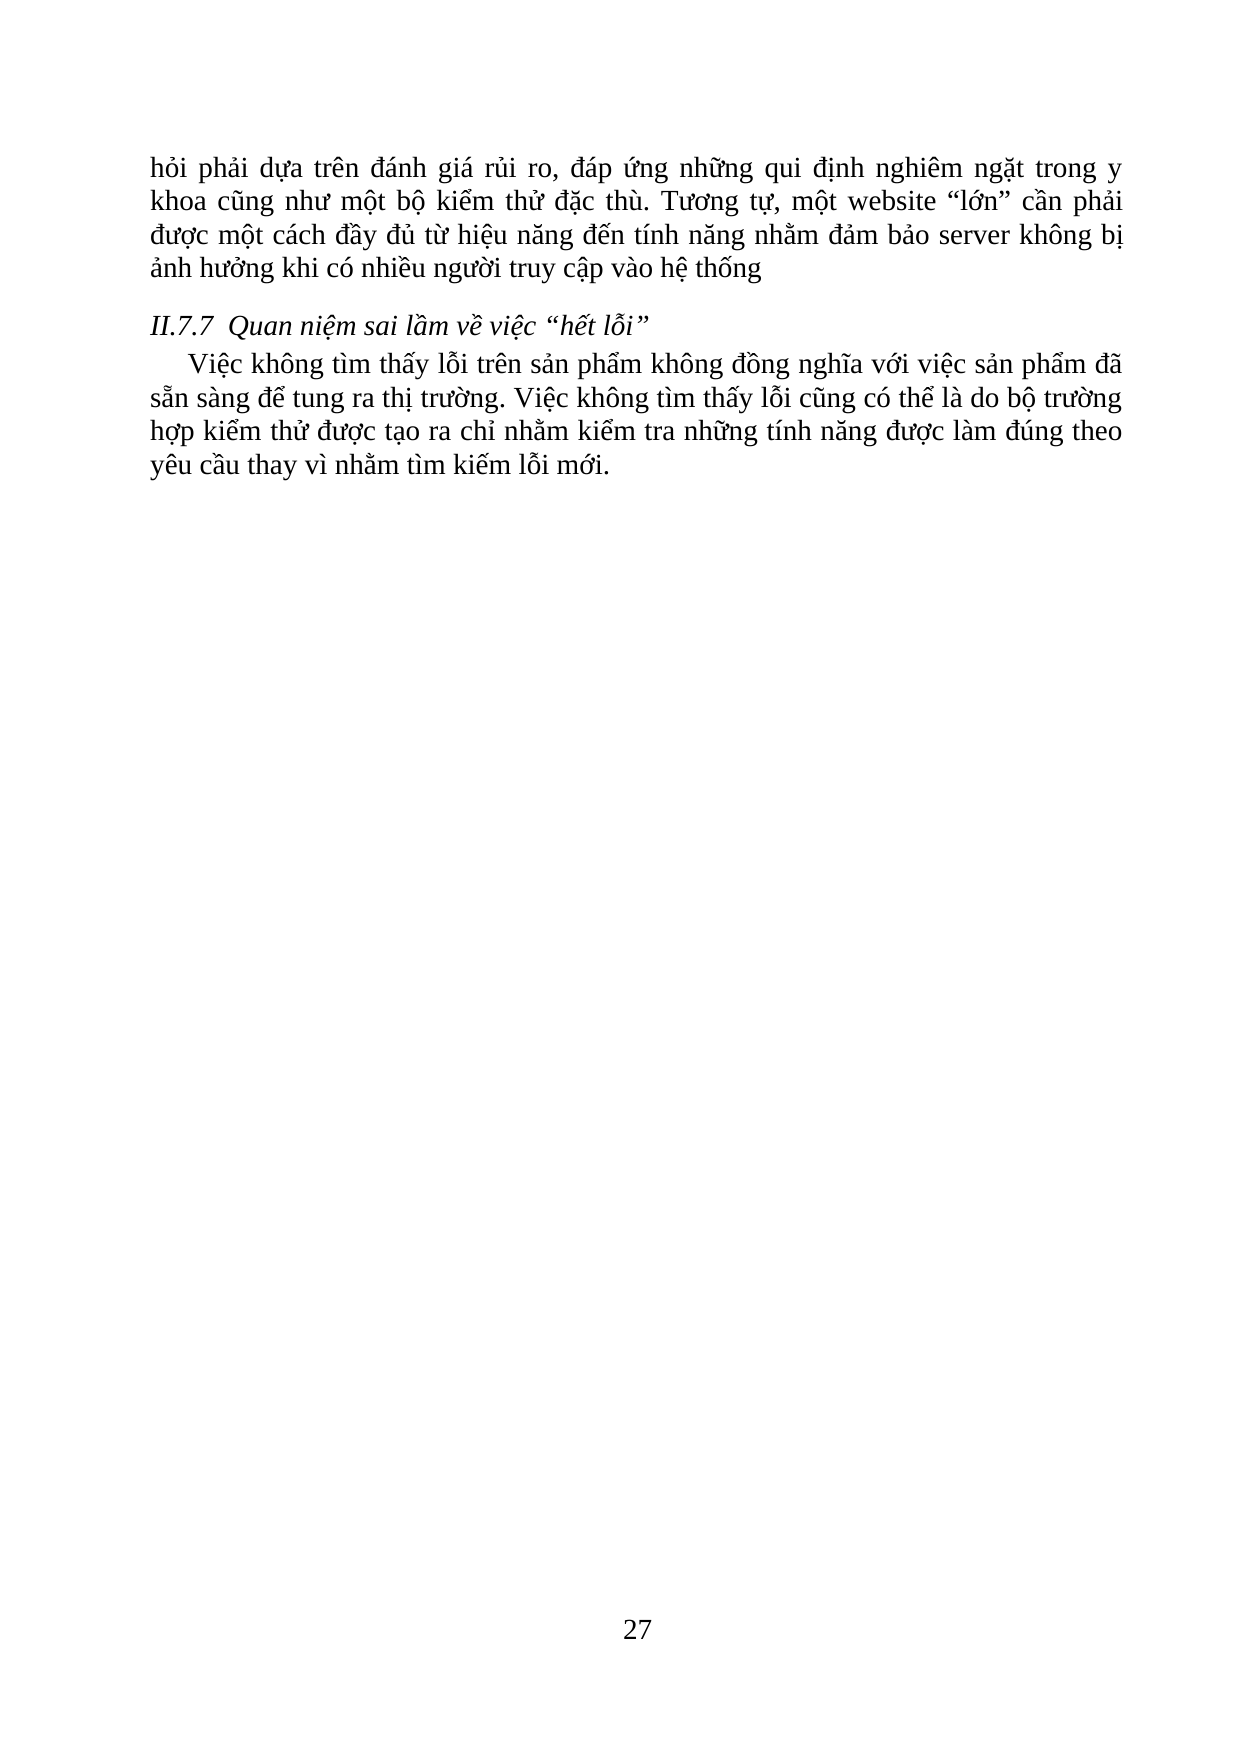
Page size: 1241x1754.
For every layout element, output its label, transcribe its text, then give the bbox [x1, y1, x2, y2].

text Việc không tìm thấy lỗi trên sản phẩm không đồng nghĩa với việc sản phẩm đã sẵn sàng để tung ra thị trường. Việc không tìm thấy lỗi cũng có thể là do bộ trường hợp kiểm thử được tạo ra chỉ nhằm kiểm tra những tính năng được làm đúng theo yêu cầu thay vì nhằm tìm kiếm lỗi mới. [150, 346, 1125, 480]
text II.7.7 Quan niệm sai lầm về việc “hết lỗi” [150, 308, 1125, 341]
text hỏi phải dựa trên đánh giá rủi ro, đáp ứng những qui định nghiêm ngặt trong y khoa cũng như một bộ kiểm thử đặc thù. Tương tự, một website “lớn” cần phải được một cách đầy đủ từ hiệu năng đến tính năng nhằm đảm bảo server không bị ảnh hưởng khi có nhiều người truy cập vào hệ thống [150, 150, 1125, 284]
